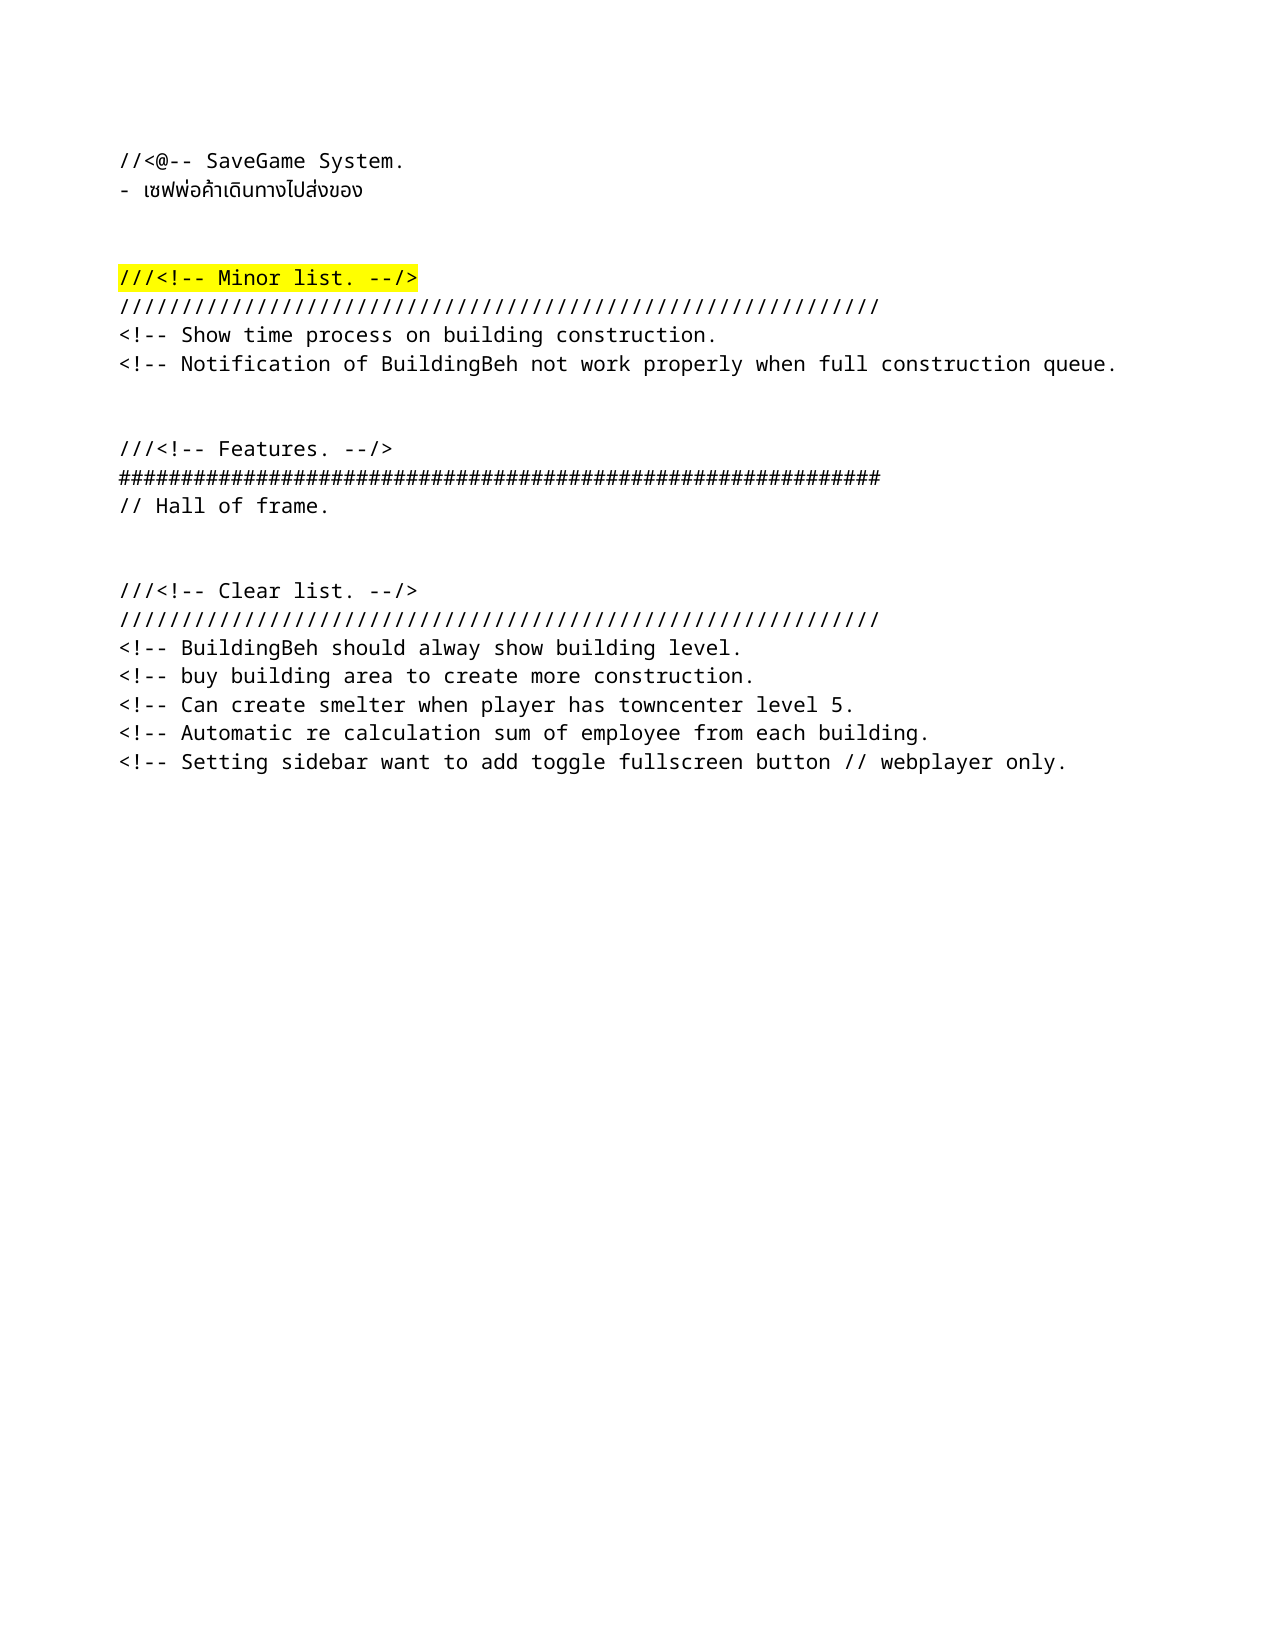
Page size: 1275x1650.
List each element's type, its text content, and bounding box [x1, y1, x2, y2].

text <!-- BuildingBeh should alway show building level. [118, 633, 1157, 662]
text ///////////////////////////////////////////////////////////// [118, 292, 1157, 320]
text ///<!-- Minor list. --/> [118, 263, 1157, 292]
text <!-- Can create smelter when player has towncenter level 5. [118, 690, 1157, 718]
text //<@-- SaveGame System. [118, 147, 1157, 175]
text // Hall of frame. [118, 491, 1157, 519]
text <!-- Notification of BuildingBeh not work properly when full construction queue. [118, 349, 1157, 377]
text ///<!-- Clear list. --/> [118, 576, 1157, 605]
text <!-- Show time process on building construction. [118, 320, 1157, 349]
text ///<!-- Features. --/> [118, 434, 1157, 463]
text <!-- Automatic re calculation sum of employee from each building. [118, 718, 1157, 747]
text - เซฟพ่อค้าเดินทางไปส่งของ [118, 175, 1157, 207]
text <!-- buy building area to create more construction. [118, 662, 1157, 690]
text ///////////////////////////////////////////////////////////// [118, 605, 1157, 633]
text <!-- Setting sidebar want to add toggle fullscreen button // webplayer only. [118, 747, 1157, 775]
text ############################################################# [118, 463, 1157, 491]
